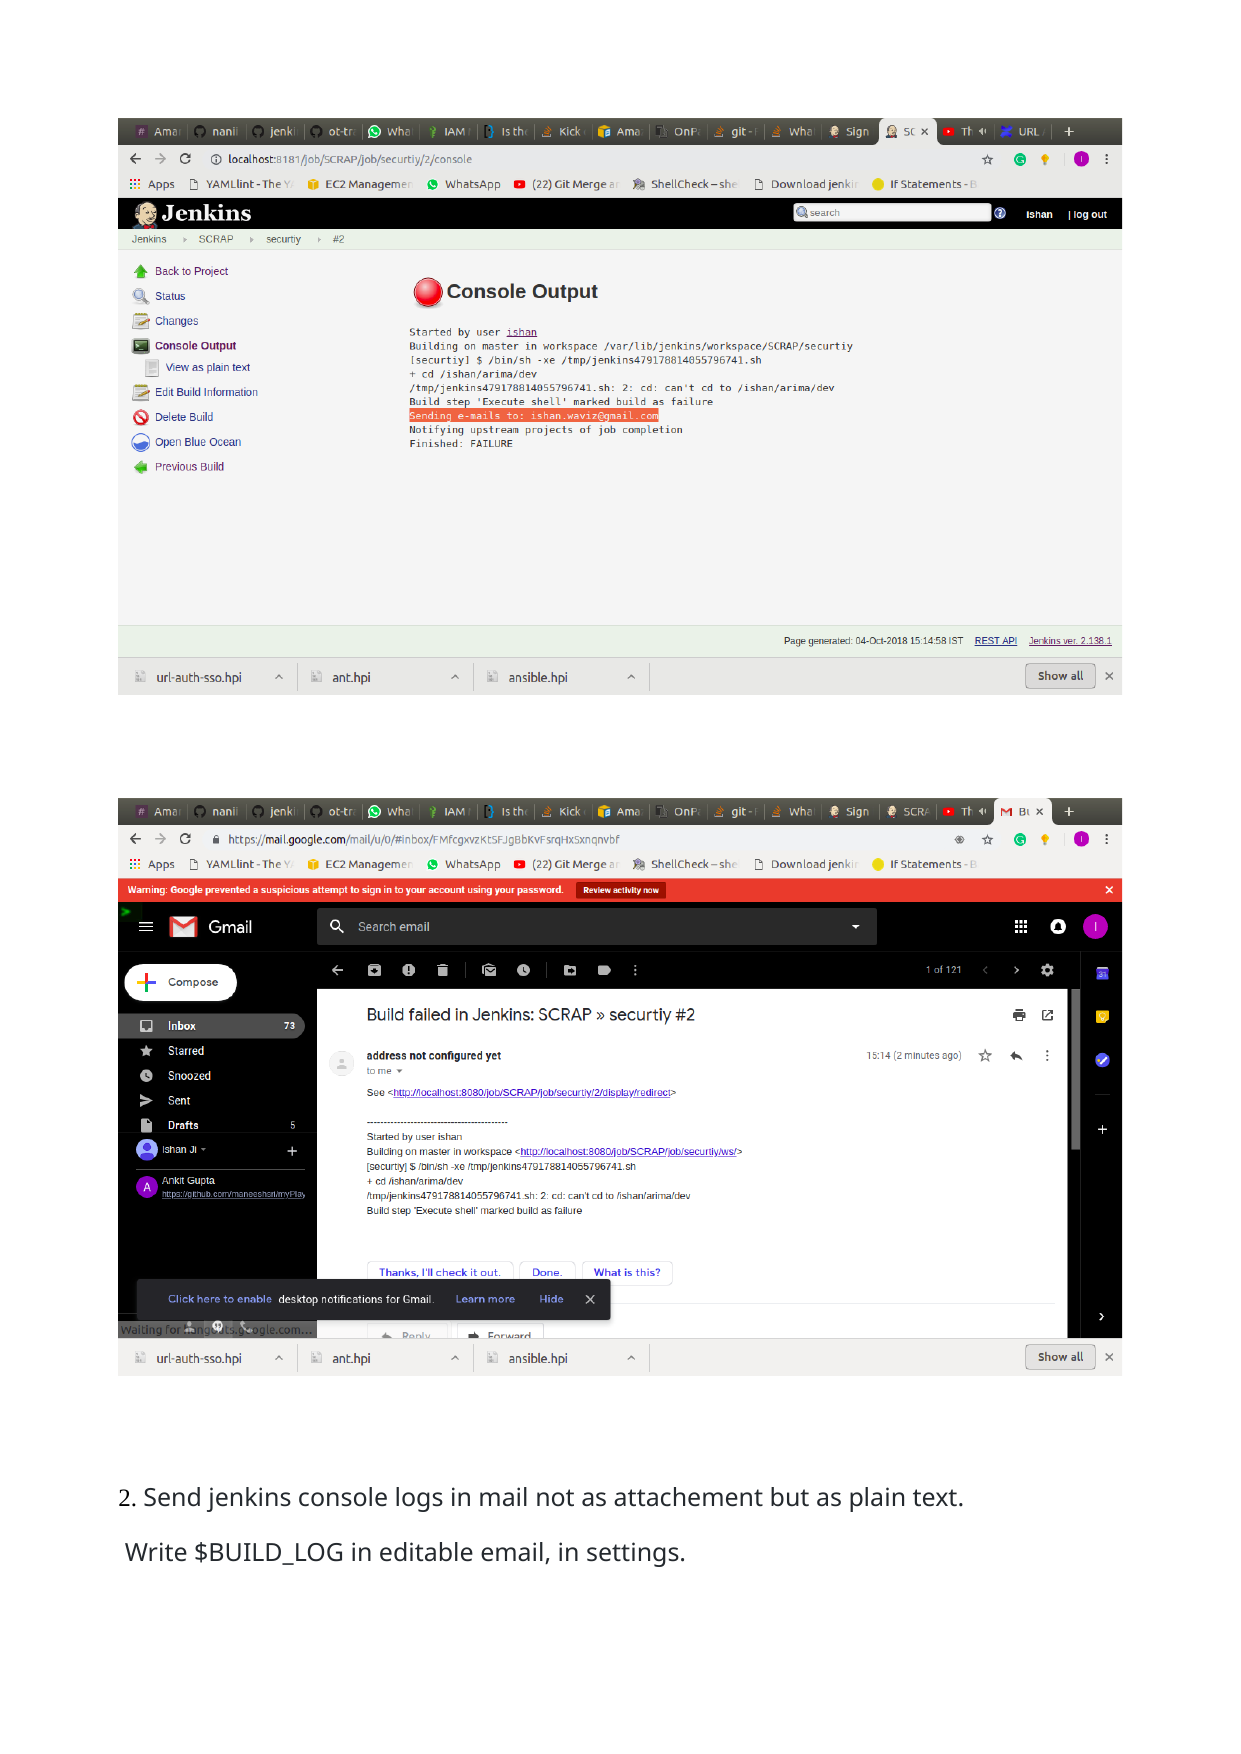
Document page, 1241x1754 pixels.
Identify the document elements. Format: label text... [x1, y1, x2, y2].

text Write $BUILD_LOG in editable email, in settings. [118, 1535, 1122, 1569]
text 2. Send jenkins console logs in mail not as attachement but as plain text. [118, 1479, 1122, 1513]
picture [118, 798, 1123, 1376]
picture [118, 118, 1123, 695]
